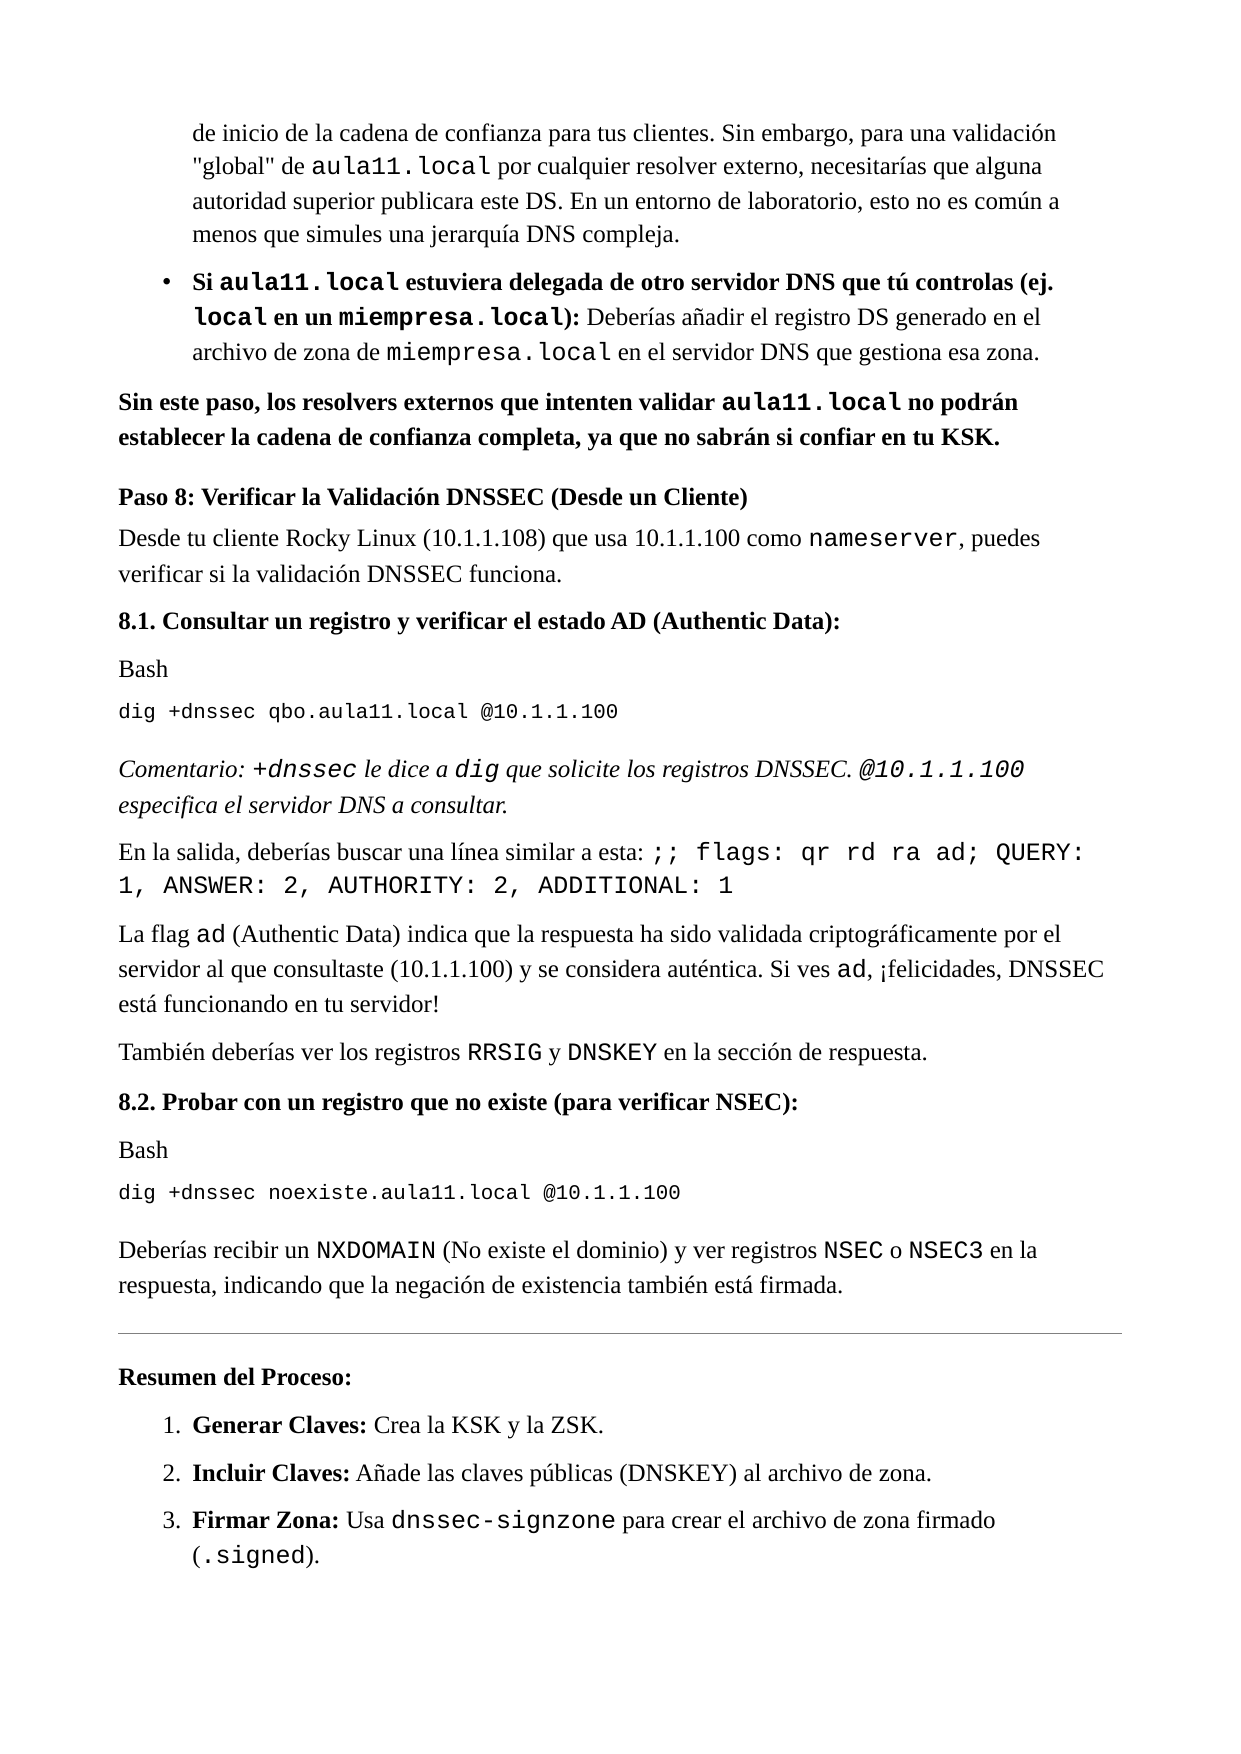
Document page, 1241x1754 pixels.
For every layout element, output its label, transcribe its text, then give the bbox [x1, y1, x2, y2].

text Sin este paso, los resolvers externos que intenten validar aula11.local no podrán establecer la cadena de confianza completa, ya que no sabrán si confiar en tu KSK. [118, 387, 1122, 451]
subtitle Paso 8: Verificar la Validación DNSSEC (Desde un Cliente) [118, 482, 1122, 511]
text 8.1. Consultar un registro y verificar el estado AD (Authentic Data): [118, 606, 1122, 635]
text También deberías ver los registros RRSIG y DNSKEY en la sección de respuesta. [118, 1037, 1122, 1068]
list de inicio de la cadena de confianza para tus clientes. Sin embargo, para una validación "global" de aula11.local por cualquier resolver externo, necesitarías que alguna autoridad superior publicara este DS. En un entorno de laboratorio, esto no es común a menos que simules una jerarquía DNS compleja. [162, 118, 1122, 248]
list Generar Claves: Crea la KSK y la ZSK. [162, 1410, 1122, 1439]
text Bash [118, 1135, 1122, 1163]
text 8.2. Probar con un registro que no existe (para verificar NSEC): [118, 1087, 1122, 1116]
text dig +dnssec qbo.aula11.local @10.1.1.100 [118, 701, 1122, 725]
text Resumen del Proceso: [118, 1362, 1122, 1391]
list Incluir Claves: Añade las claves públicas (DNSKEY) al archivo de zona. [162, 1458, 1122, 1486]
text Bash [118, 654, 1122, 683]
text Desde tu cliente Rocky Linux (10.1.1.108) que usa 10.1.1.100 como nameserver, puedes verificar si la validación DNSSEC funciona. [118, 523, 1122, 587]
list Si aula11.local estuviera delegada de otro servidor DNS que tú controlas (ej. local en un miempresa.local): Deberías añadir el registro DS generado en el archivo de zona de miempresa.local en el servidor DNS que gestiona esa zona. [162, 267, 1122, 368]
text En la salida, deberías buscar una línea similar a esta: ;; flags: qr rd ra ad; QUERY: 1, ANSWER: 2, AUTHORITY: 2, ADDITIONAL: 1 [118, 837, 1122, 901]
text Deberías recibir un NXDOMAIN (No existe el dominio) y ver registros NSEC o NSEC3 en la respuesta, indicando que la negación de existencia también está firmada. [118, 1236, 1122, 1299]
text La flag ad (Authentic Data) indica que la respuesta ha sido validada criptográficamente por el servidor al que consultaste (10.1.1.100) y se considera auténtica. Si ves ad, ¡felicidades, DNSSEC está funcionando en tu servidor! [118, 919, 1122, 1018]
text dig +dnssec noexiste.aula11.local @10.1.1.100 [118, 1182, 1122, 1206]
text Comentario: +dnssec le dice a dig que solicite los registros DNSSEC. @10.1.1.100 especifica el servidor DNS a consultar. [118, 754, 1122, 818]
list Firmar Zona: Usa dnssec-signzone para crear el archivo de zona firmado (.signed). [162, 1505, 1122, 1571]
